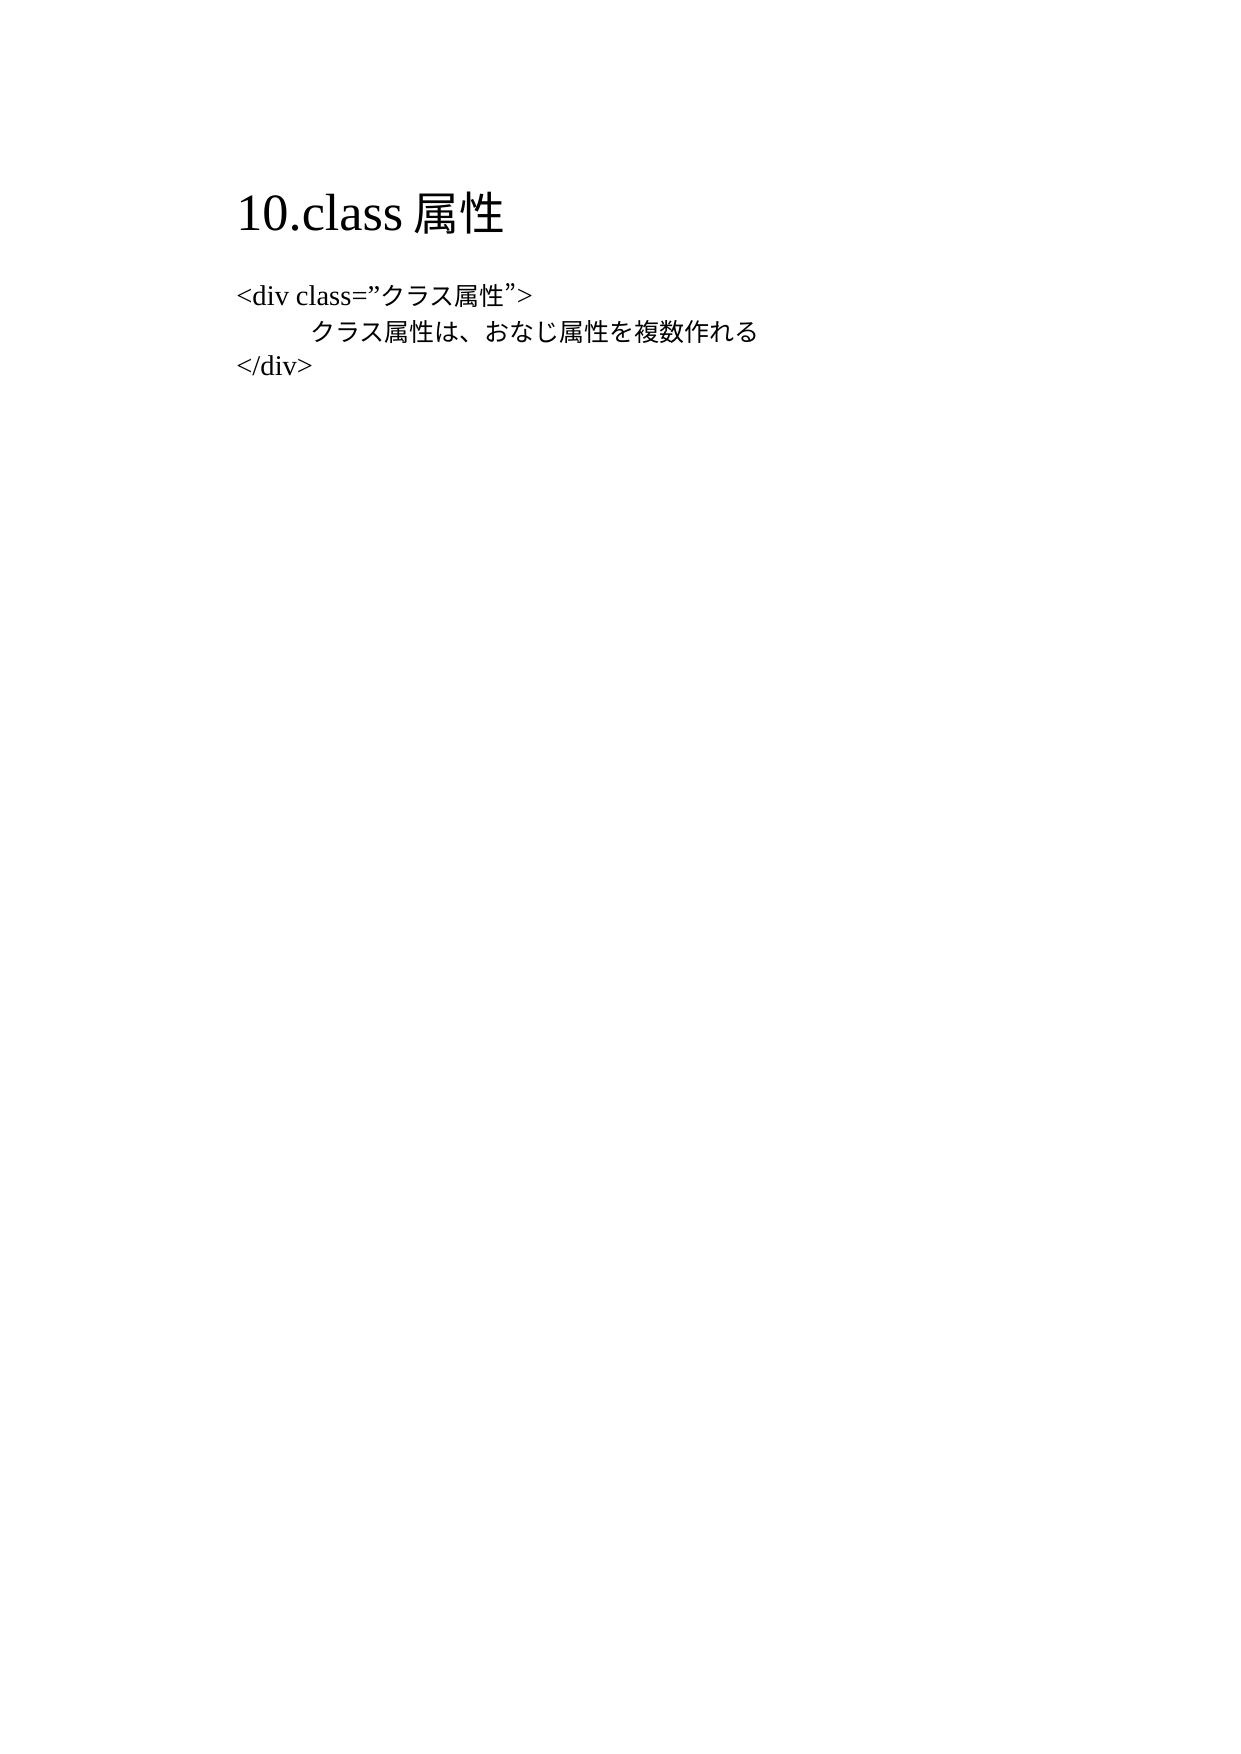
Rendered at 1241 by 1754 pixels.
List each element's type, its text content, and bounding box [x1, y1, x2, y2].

text 10.class属性 [236, 177, 1063, 243]
text </div> [236, 349, 1063, 382]
text クラス属性は、おなじ属性を複数作れる [236, 313, 1063, 349]
text <div class=”クラス属性”> [236, 276, 1063, 313]
